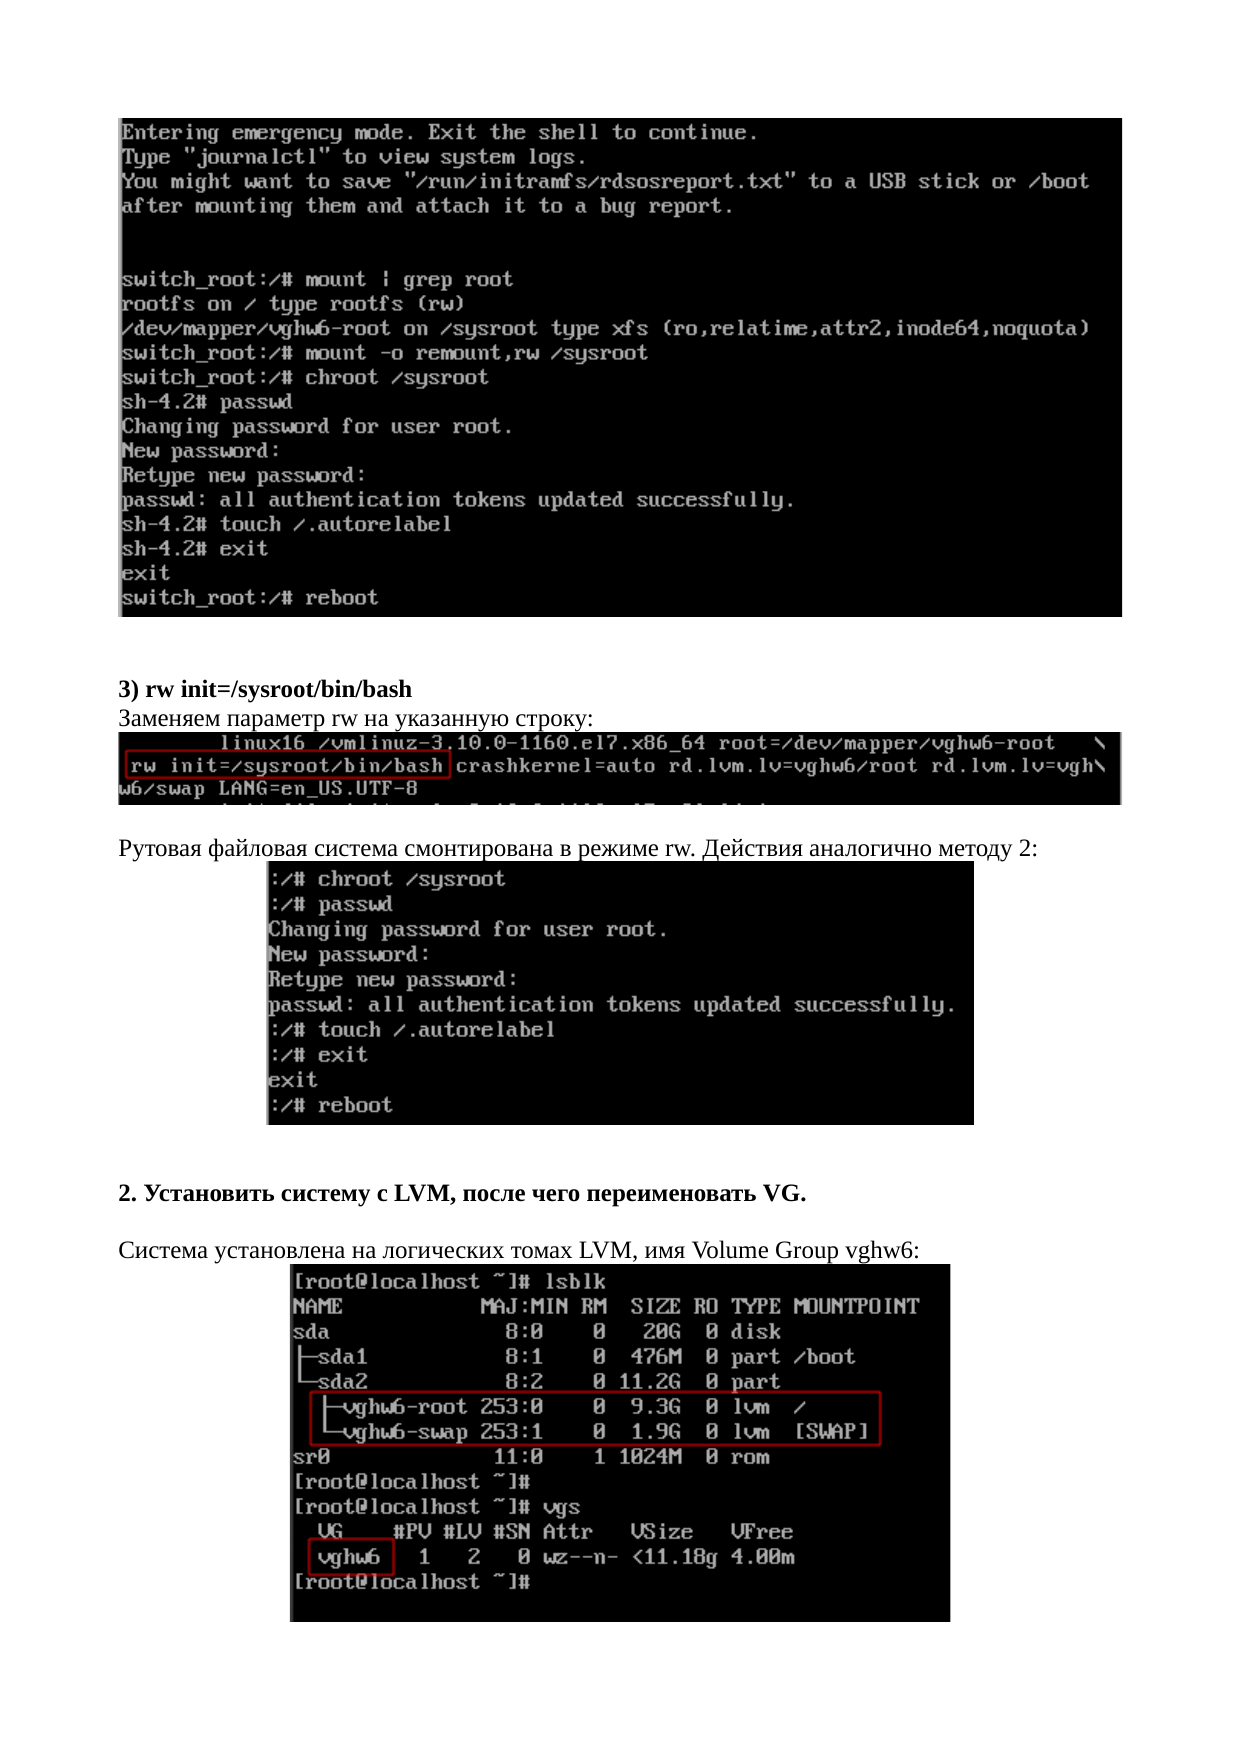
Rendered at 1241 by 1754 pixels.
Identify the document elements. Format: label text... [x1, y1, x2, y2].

text Заменяем параметр rw на указанную строку: [118, 703, 1122, 732]
text Рутовая файловая система смонтирована в режиме rw. Действия аналогично методу 2: [118, 833, 1122, 862]
picture [289, 1264, 951, 1622]
text Система установлена на логических томах LVM, имя Volume Group vghw6: [118, 1235, 1122, 1264]
picture [266, 861, 974, 1125]
text 2. Установить систему с LVM, после чего переименовать VG. [118, 1178, 1122, 1207]
text 3) rw init=/sysroot/bin/bash [118, 674, 1122, 703]
picture [118, 732, 1123, 805]
picture [118, 118, 1123, 617]
